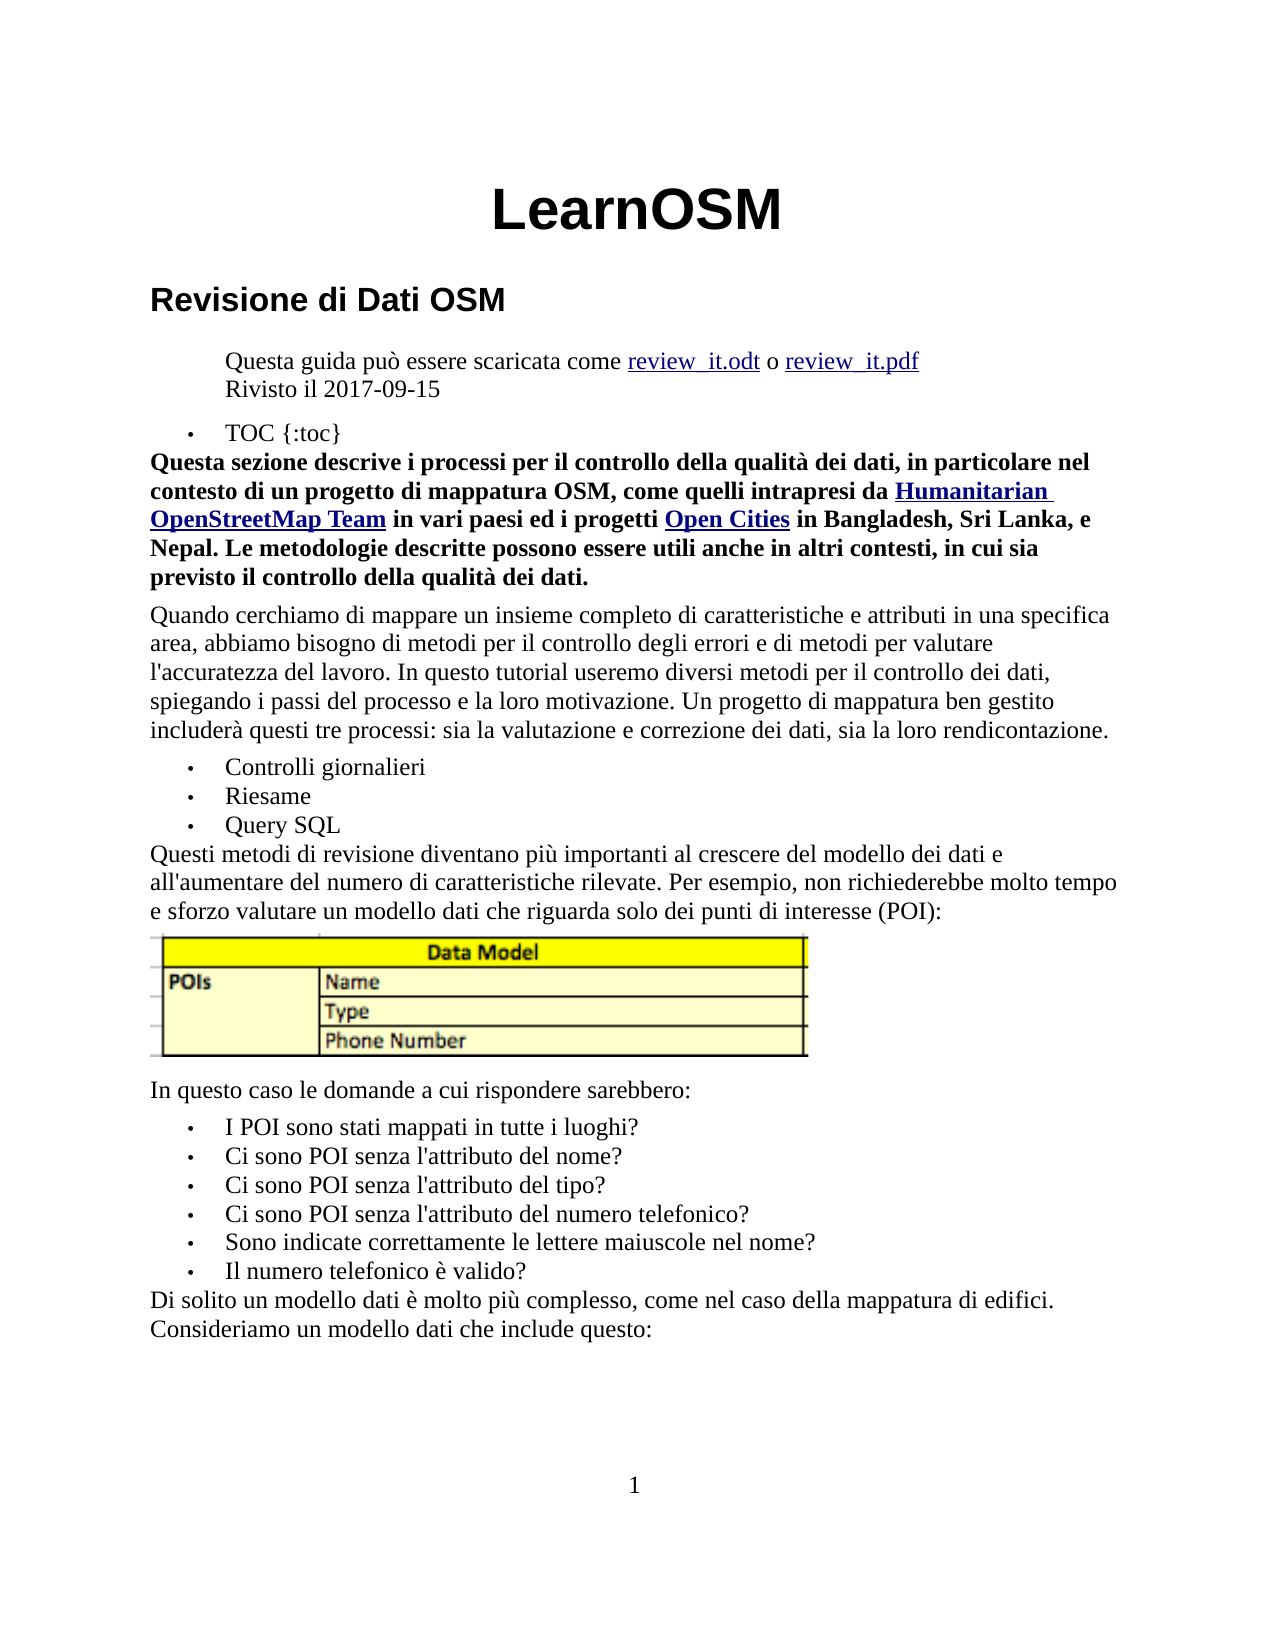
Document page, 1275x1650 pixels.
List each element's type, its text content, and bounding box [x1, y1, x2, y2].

list I POI sono stati mappati in tutte i luoghi? [187, 1112, 1125, 1141]
text Quando cerchiamo di mappare un insieme completo di caratteristiche e attributi in una specifica area, abbiamo bisogno di metodi per il controllo degli errori e di metodi per valutare l'accuratezza del lavoro. In questo tutorial useremo diversi metodi per il controllo dei dati, spiegando i passi del processo e la loro motivazione. Un progetto di mappatura ben gestito includerà questi tre processi: sia la valutazione e correzione dei dati, sia la loro rendicontazione. [150, 600, 1125, 743]
list Controlli giornalieri [187, 752, 1125, 781]
list Ci sono POI senza l'attributo del numero telefonico? [187, 1199, 1125, 1227]
list TOC {:toc} [187, 418, 1125, 447]
list Ci sono POI senza l'attributo del tipo? [187, 1170, 1125, 1199]
list Query SQL [187, 810, 1125, 839]
picture [150, 933, 809, 1057]
title LearnOSM [150, 175, 1125, 242]
text Questa sezione descrive i processi per il controllo della qualità dei dati, in particolare nel contesto di un progetto di mappatura OSM, come quelli intrapresi da Humanitarian OpenStreetMap Team in vari paesi ed i progetti Open Cities in Bangladesh, Sri Lanka, e Nepal. Le metodologie descritte possono essere utili anche in altri contesti, in cui sia previsto il controllo della qualità dei dati. [150, 447, 1125, 591]
list Sono indicate correttamente le lettere maiuscole nel nome? [187, 1227, 1125, 1256]
subtitle Revisione di Dati OSM [150, 279, 1125, 318]
text Di solito un modello dati è molto più complesso, come nel caso della mappatura di edifici. Consideriamo un modello dati che include questo: [150, 1285, 1125, 1342]
text Questa guida può essere scaricata come review_it.odt o review_it.pdf Rivisto il 2017-09-15 [225, 346, 1125, 403]
text Questi metodi di revisione diventano più importanti al crescere del modello dei dati e all'aumentare del numero di caratteristiche rilevate. Per esempio, non richiederebbe molto tempo e sforzo valutare un modello dati che riguarda solo dei punti di interesse (POI): [150, 839, 1125, 925]
text In questo caso le domande a cui rispondere sarebbero: [150, 1075, 1125, 1103]
list Il numero telefonico è valido? [187, 1256, 1125, 1285]
list Riesame [187, 781, 1125, 810]
list Ci sono POI senza l'attributo del nome? [187, 1141, 1125, 1170]
